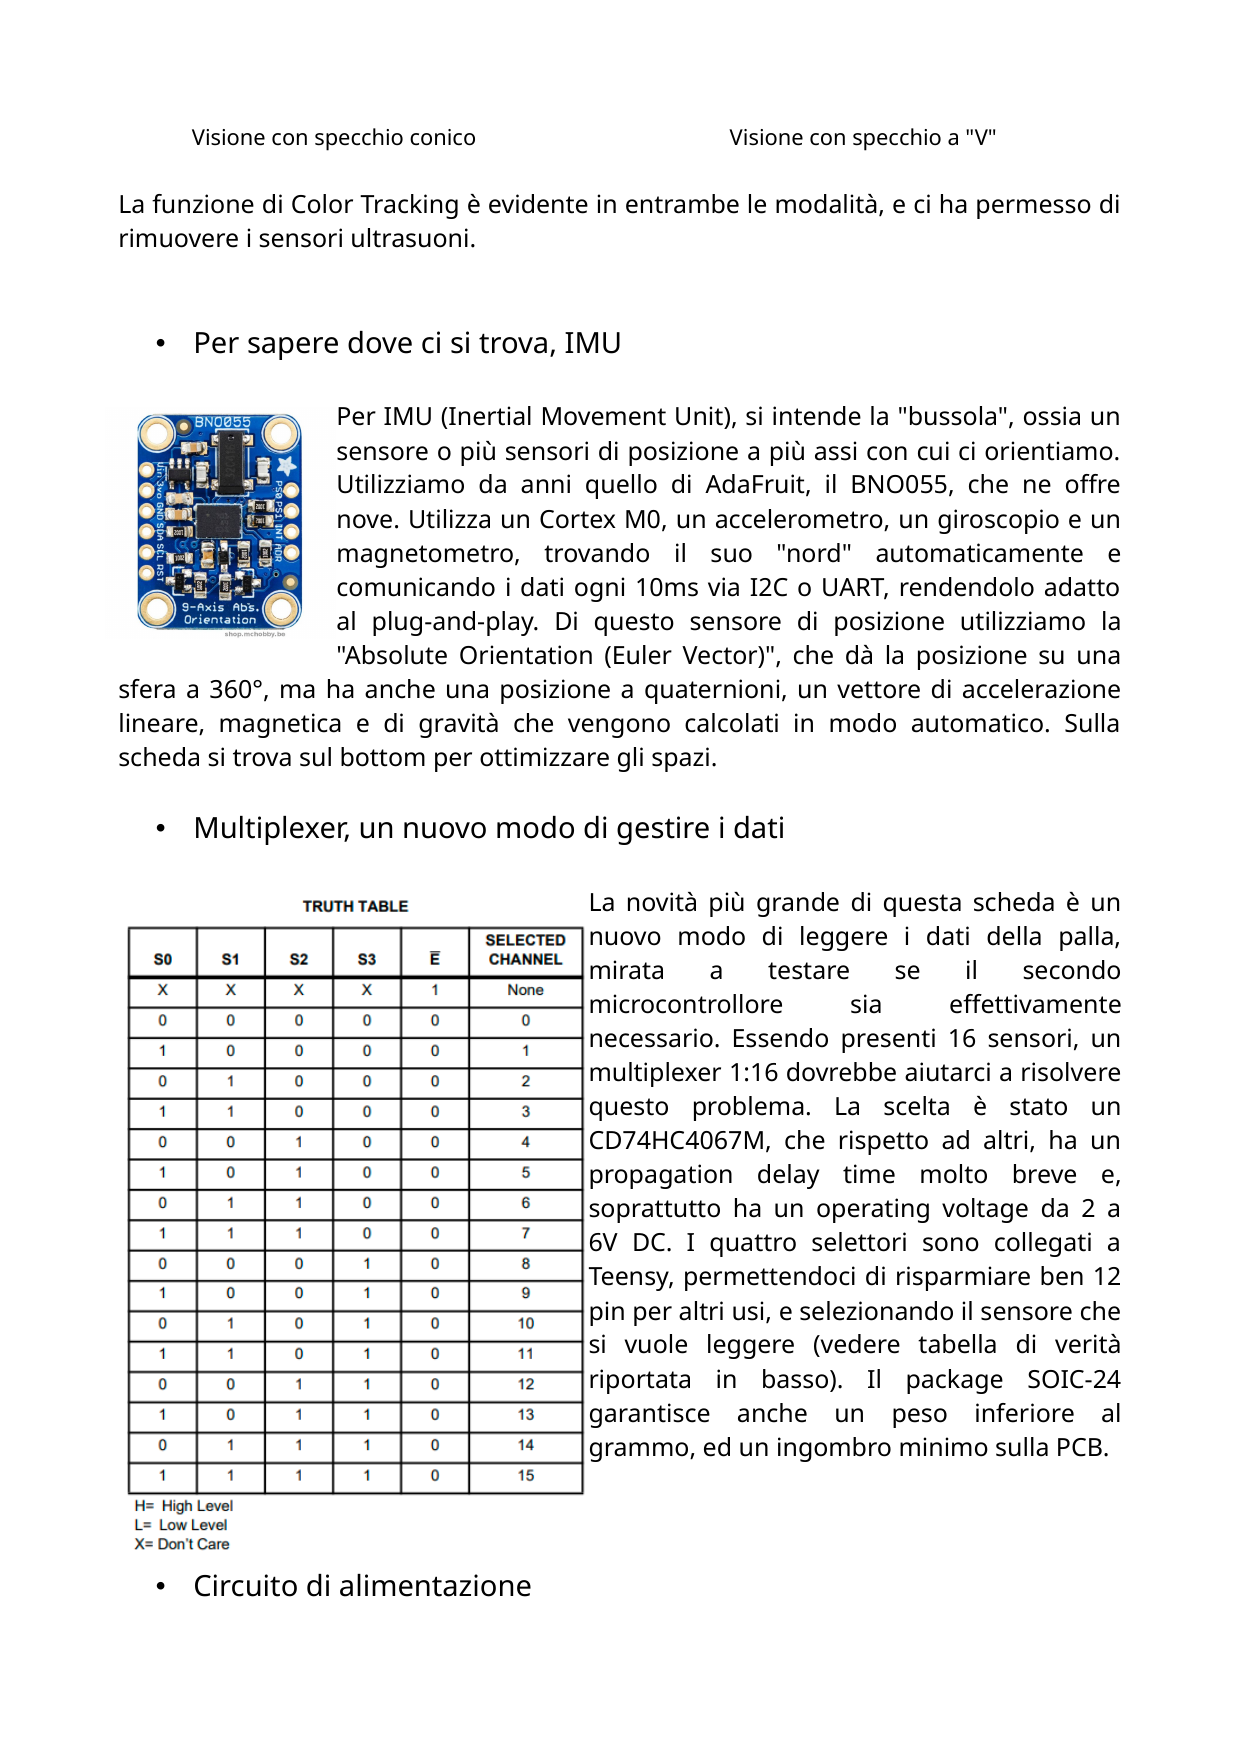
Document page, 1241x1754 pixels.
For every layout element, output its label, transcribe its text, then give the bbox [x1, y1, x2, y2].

text La funzione di Color Tracking è evidente in entrambe le modalità, e ci ha permesso di rimuovere i sensori ultrasuoni. [118, 186, 1122, 254]
text Per IMU (Inertial Movement Unit), si intende la "bussola", ossia un sensore o più sensori di posizione a più assi con cui ci orientiamo. Utilizziamo da anni quello di AdaFruit, il BNO055, che ne offre nove. Utilizza un Cortex M0, un accelerometro, un giroscopio e un magnetometro, trovando il suo "nord" automaticamente e comunicando i dati ogni 10ms via I2C o UART, rendendolo adatto al plug-and-play. Di questo sensore di posizione utilizziamo la "Absolute Orientation (Euler Vector)", che dà la posizione su una sfera a 360°, ma ha anche una posizione a quaternioni, un vettore di accelerazione lineare, magnetica e di gravità che vengono calcolati in modo automatico. Sulla scheda si trova sul bottom per ottimizzare gli spazi. [118, 399, 1122, 774]
list Circuito di alimentazione [156, 1566, 1122, 1605]
text Visione con specchio conico Visione con specchio a "V" [118, 118, 1122, 152]
list Per sapere dove ci si trova, IMU [156, 322, 1122, 362]
picture [104, 407, 337, 639]
list Multiplexer, un nuovo modo di gestire i dati [156, 808, 1122, 847]
picture [126, 896, 589, 1555]
text La novità più grande di questa scheda è un nuovo modo di leggere i dati della palla, mirata a testare se il secondo microcontrollore sia effettivamente necessario. Essendo presenti 16 sensori, un multiplexer 1:16 dovrebbe aiutarci a risolvere questo problema. La scelta è stato un CD74HC4067M, che rispetto ad altri, ha un propagation delay time molto breve e, soprattutto ha un operating voltage da 2 a 6V DC. I quattro selettori sono collegati a Teensy, permettendoci di risparmiare ben 12 pin per altri usi, e selezionando il sensore che si vuole leggere (vedere tabella di verità riportata in basso). Il package SOIC-24 garantisce anche un peso inferiore al grammo, ed un ingombro minimo sulla PCB. [118, 884, 1122, 1463]
